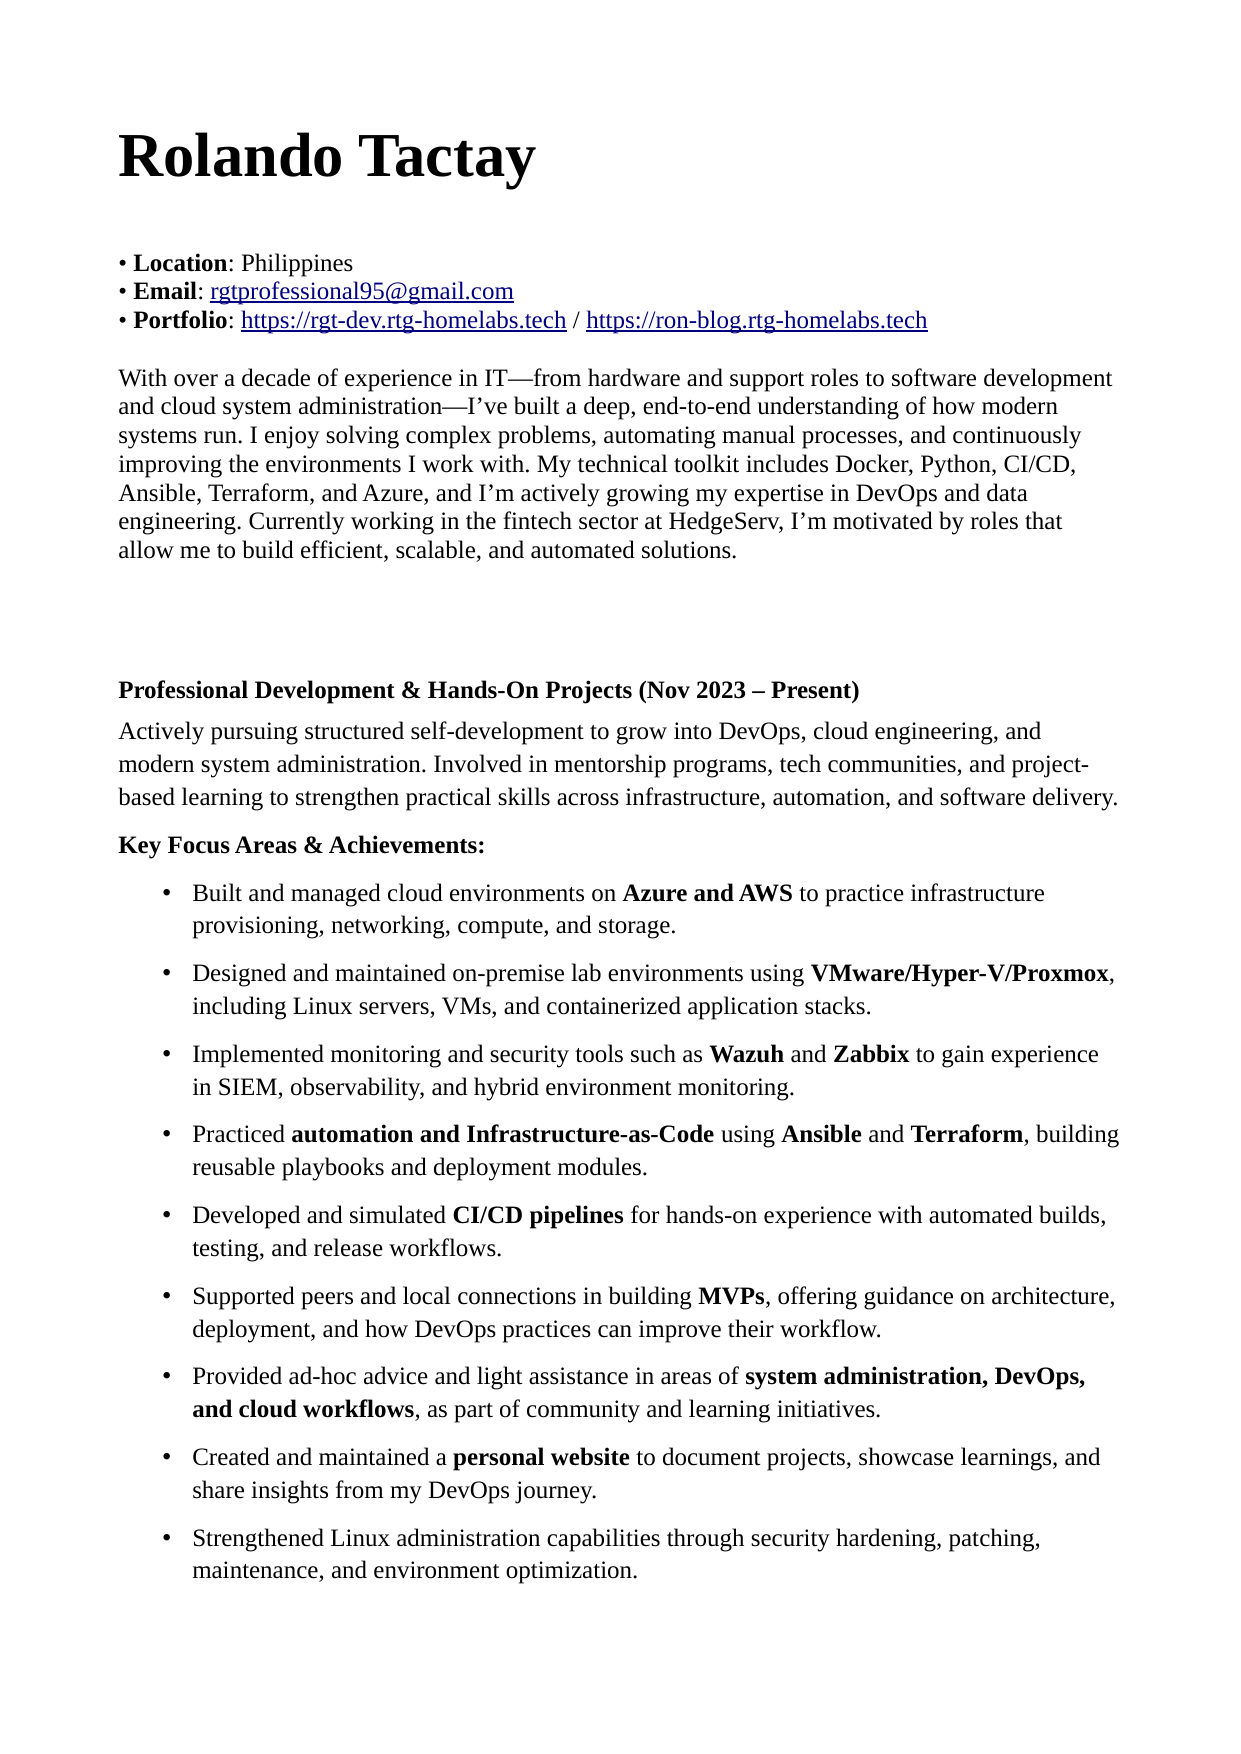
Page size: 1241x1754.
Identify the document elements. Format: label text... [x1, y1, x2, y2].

text • Location: Philippines [118, 248, 1122, 276]
list Implemented monitoring and security tools such as Wazuh and Zabbix to gain experience in SIEM, observability, and hybrid environment monitoring. [162, 1039, 1122, 1101]
list Practiced automation and Infrastructure-as-Code using Ansible and Terraform, building reusable playbooks and deployment modules. [162, 1119, 1122, 1181]
list Strengthened Linux administration capabilities through security hardening, patching, maintenance, and environment optimization. [162, 1523, 1122, 1584]
subtitle Professional Development & Hands-On Projects (Nov 2023 – Present) [118, 675, 1122, 704]
list Designed and maintained on-premise lab environments using VMware/Hyper-V/Proxmox, including Linux servers, VMs, and containerized application stacks. [162, 958, 1122, 1020]
list Provided ad-hoc advice and light assistance in areas of system administration, DevOps, and cloud workflows, as part of community and learning initiatives. [162, 1361, 1122, 1423]
text Actively pursuing structured self-development to grow into DevOps, cloud engineering, and modern system administration. Involved in mentorship programs, tech communities, and project-based learning to strengthen practical skills across infrastructure, automation, and software delivery. [118, 716, 1122, 811]
text • Email: rgtprofessional95@gmail.com [118, 276, 1122, 305]
text • Portfolio: https://rgt-dev.rtg-homelabs.tech / https://ron-blog.rtg-homelabs.tech [118, 305, 1122, 334]
list Built and managed cloud environments on Azure and AWS to practice infrastructure provisioning, networking, compute, and storage. [162, 878, 1122, 939]
text With over a decade of experience in IT—from hardware and support roles to software development and cloud system administration—I’ve built a deep, end-to-end understanding of how modern systems run. I enjoy solving complex problems, automating manual processes, and continuously improving the environments I work with. My technical toolkit includes Docker, Python, CI/CD, Ansible, Terraform, and Azure, and I’m actively growing my expertise in DevOps and data engineering. Currently working in the fintech sector at HedgeServ, I’m motivated by roles that allow me to build efficient, scalable, and automated solutions. [118, 363, 1122, 564]
list Created and maintained a personal website to document projects, showcase learnings, and share insights from my DevOps journey. [162, 1442, 1122, 1504]
text Key Focus Areas & Achievements: [118, 830, 1122, 859]
list Supported peers and local connections in building MVPs, offering guidance on architecture, deployment, and how DevOps practices can improve their workflow. [162, 1281, 1122, 1342]
list Developed and simulated CI/CD pipelines for hands-on experience with automated builds, testing, and release workflows. [162, 1200, 1122, 1262]
text Rolando Tactay [118, 118, 1122, 190]
